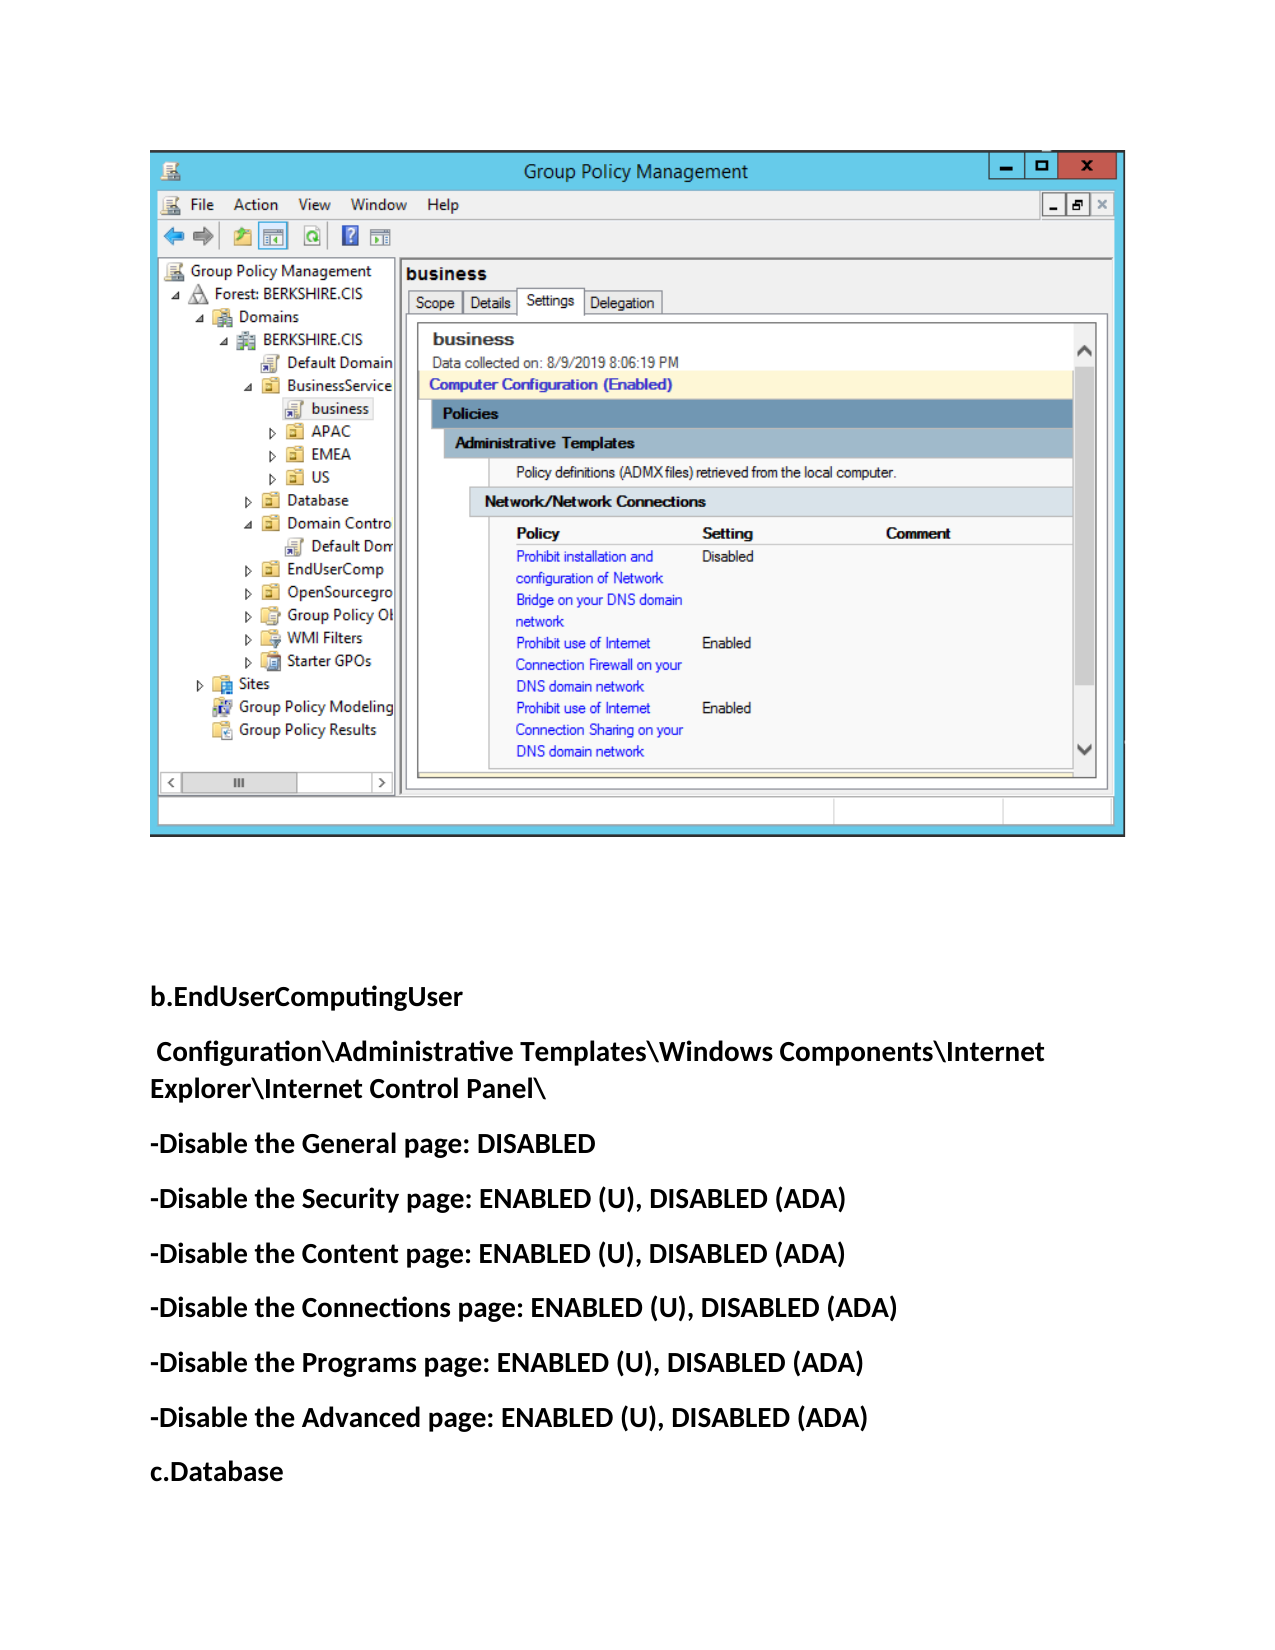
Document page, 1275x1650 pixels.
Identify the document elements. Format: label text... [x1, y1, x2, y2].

picture [150, 150, 1125, 837]
text -Disable the Advanced page: ENABLED (U), DISABLED (ADA) [150, 1399, 1125, 1434]
text -Disable the General page: DISABLED [150, 1125, 1125, 1161]
text Configuration\Administrative Templates\Windows Components\Internet Explorer\Internet Control Panel\ [150, 1033, 1125, 1106]
text b.EndUserComputingUser [150, 978, 1125, 1013]
text -Disable the Programs page: ENABLED (U), DISABLED (ADA) [150, 1344, 1125, 1380]
text -Disable the Connections page: ENABLED (U), DISABLED (ADA) [150, 1289, 1125, 1325]
text -Disable the Security page: ENABLED (U), DISABLED (ADA) [150, 1180, 1125, 1216]
text -Disable the Content page: ENABLED (U), DISABLED (ADA) [150, 1235, 1125, 1270]
text c.Database [150, 1453, 1125, 1489]
